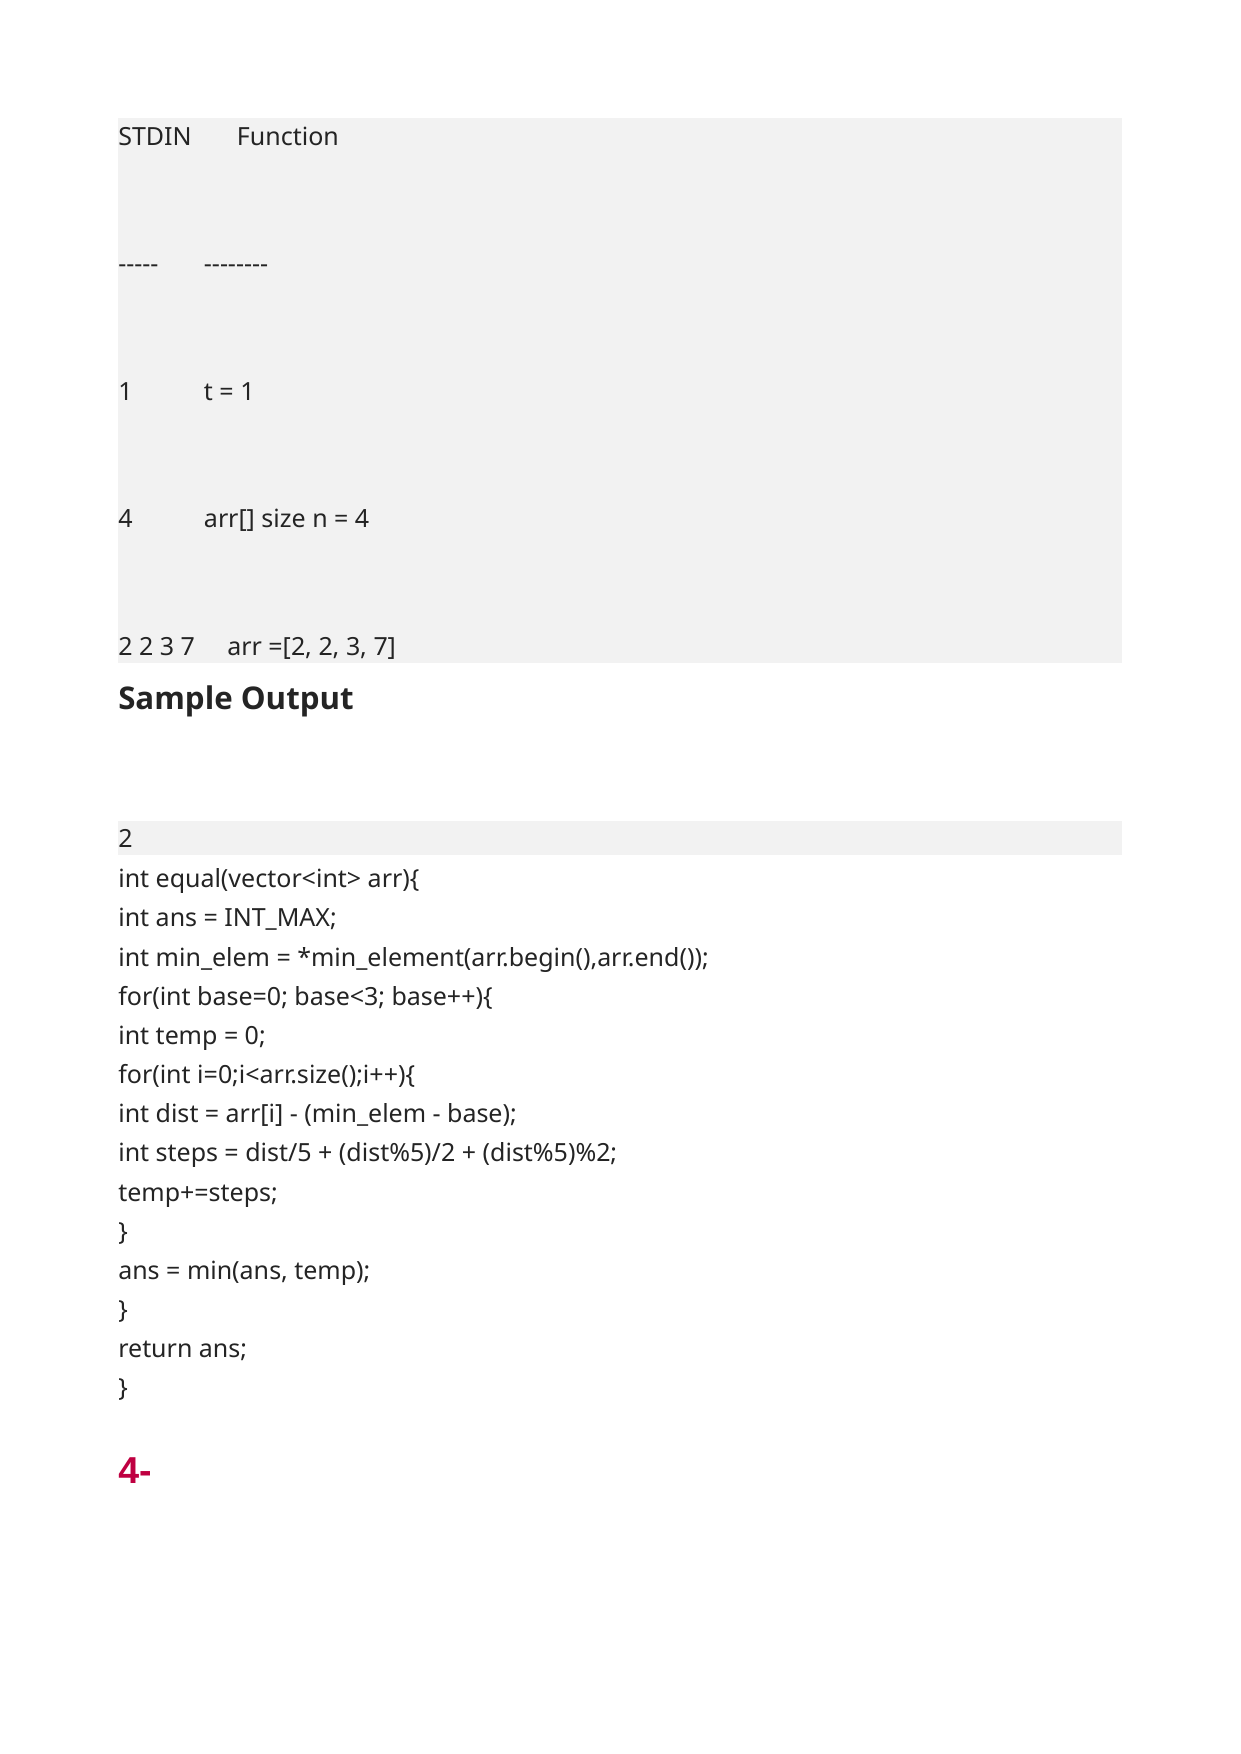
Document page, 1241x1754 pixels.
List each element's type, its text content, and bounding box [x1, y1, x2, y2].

text ----- -------- [118, 246, 1122, 280]
text 4 arr[] size n = 4 [118, 501, 1122, 535]
text 2 [118, 821, 1122, 855]
subtitle 4- [118, 1449, 1122, 1492]
text STDIN Function [118, 118, 1122, 152]
text 2 2 3 7 arr =[2, 2, 3, 7] [118, 628, 1122, 663]
text 1 t = 1 [118, 373, 1122, 407]
text int equal(vector<int> arr){ int ans = INT_MAX; int min_elem = *min_element(arr.begin(),arr.end()); for(int base=0; base<3; base++){ int temp = 0; for(int i=0;i<arr.size();i++){ int dist = arr[i] - (min_elem - base); int steps = dist/5 + (dist%5)/2 + (dist%5)%2; temp+=steps; } ans = min(ans, temp); } return ans; } [118, 861, 1122, 1404]
text Sample Output [118, 669, 1122, 719]
